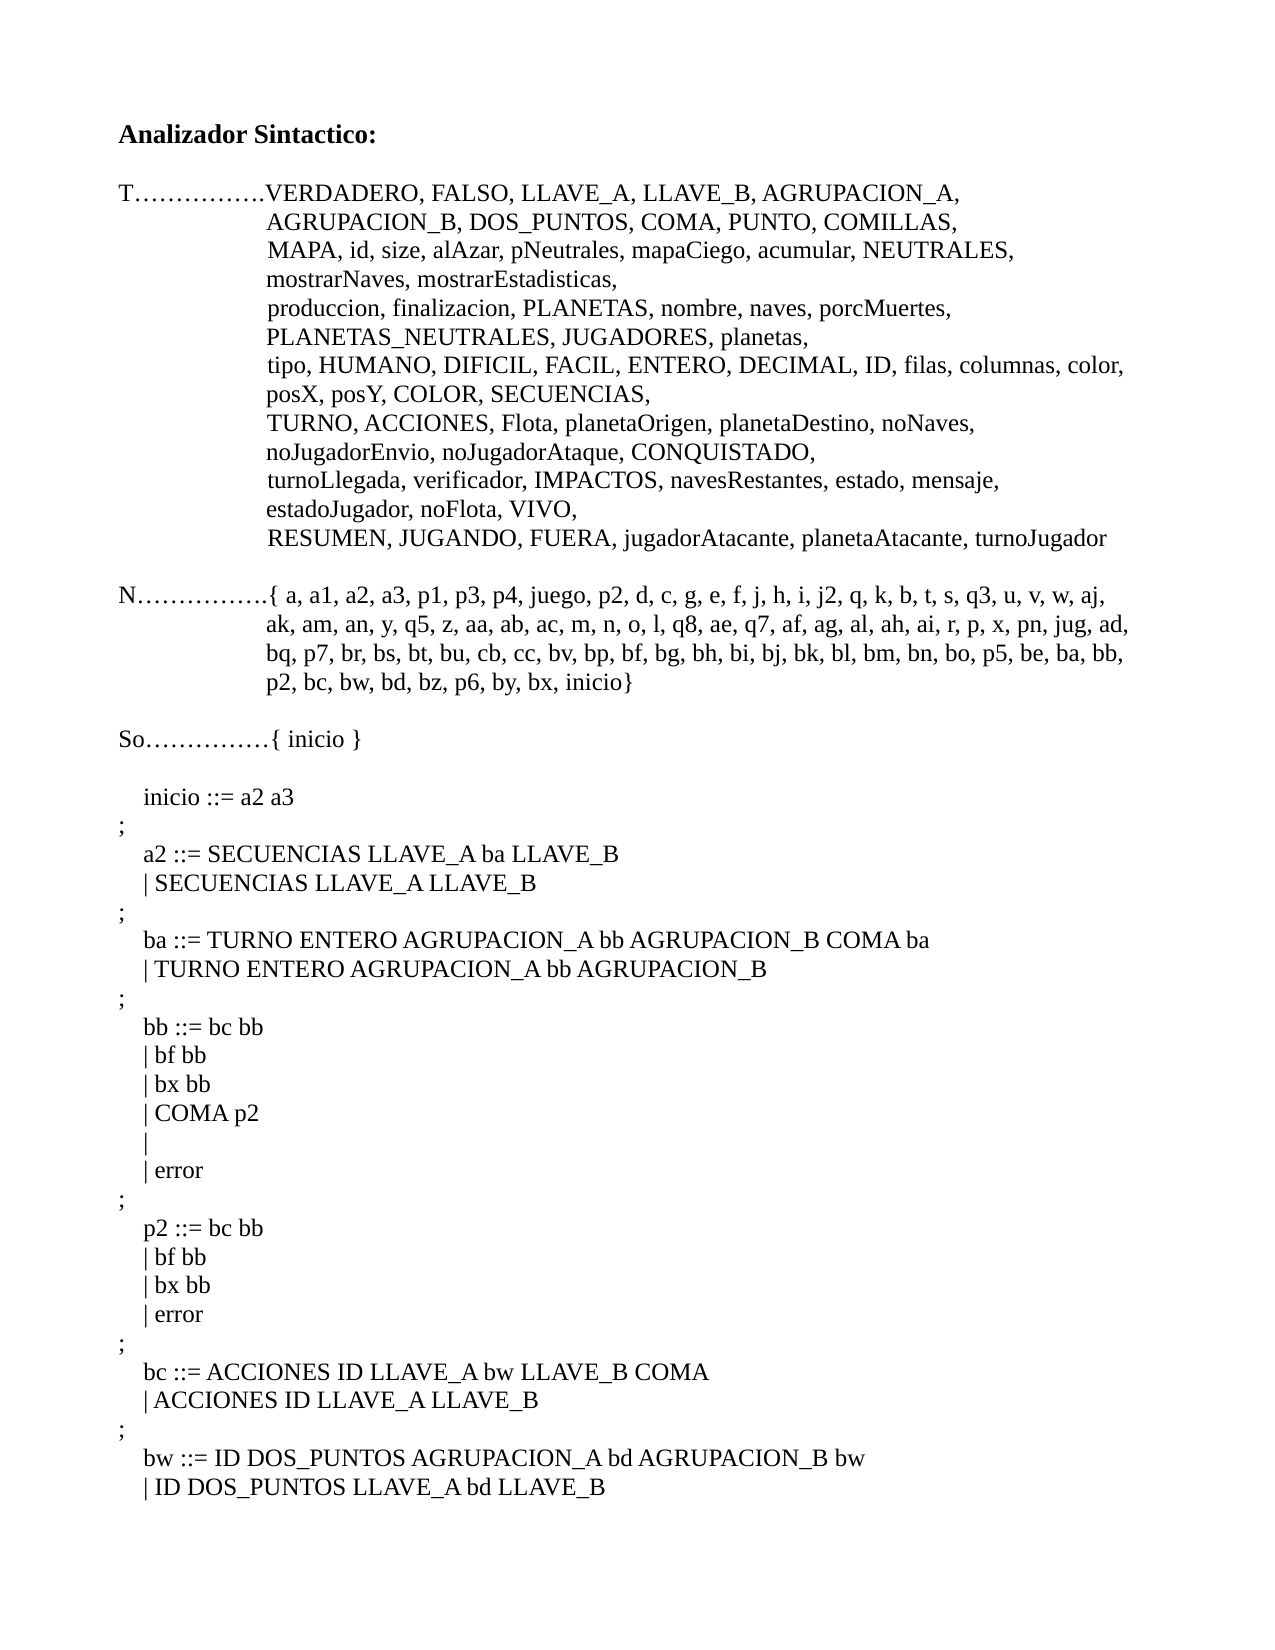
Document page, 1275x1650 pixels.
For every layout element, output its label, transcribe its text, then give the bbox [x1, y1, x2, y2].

text ba ::= TURNO ENTERO AGRUPACION_A bb AGRUPACION_B COMA ba [118, 926, 1157, 954]
text bc ::= ACCIONES ID LLAVE_A bw LLAVE_B COMA [118, 1357, 1157, 1386]
text tipo, HUMANO, DIFICIL, FACIL, ENTERO, DECIMAL, ID, filas, columnas, color, posX, posY, COLOR, SECUENCIAS, [118, 351, 1157, 408]
text | bf bb [118, 1242, 1157, 1271]
text bq, p7, br, bs, bt, bu, cb, cc, bv, bp, bf, bg, bh, bi, bj, bk, bl, bm, bn, bo, p5, be, ba, bb, p2, bc, bw, bd, bz, p6, by, bx, inicio} [118, 638, 1157, 696]
text Analizador Sintactico: [118, 118, 1157, 149]
text turnoLlegada, verificador, IMPACTOS, navesRestantes, estado, mensaje, estadoJugador, noFlota, VIVO, [118, 466, 1157, 523]
text TURNO, ACCIONES, Flota, planetaOrigen, planetaDestino, noNaves, noJugadorEnvio, noJugadorAtaque, CONQUISTADO, [118, 408, 1157, 466]
text T…………….VERDADERO, FALSO, LLAVE_A, LLAVE_B, AGRUPACION_A, AGRUPACION_B, DOS_PUNTOS, COMA, PUNTO, COMILLAS, [118, 178, 1157, 236]
text | ACCIONES ID LLAVE_A LLAVE_B [118, 1386, 1157, 1414]
text ; [118, 983, 1157, 1012]
text | bx bb [118, 1271, 1157, 1299]
text bw ::= ID DOS_PUNTOS AGRUPACION_A bd AGRUPACION_B bw [118, 1443, 1157, 1472]
text MAPA, id, size, alAzar, pNeutrales, mapaCiego, acumular, NEUTRALES, mostrarNaves, mostrarEstadisticas, [118, 236, 1157, 293]
text bb ::= bc bb [118, 1012, 1157, 1041]
text So……………{ inicio } [118, 724, 1157, 753]
text | error [118, 1156, 1157, 1184]
text ; [118, 1328, 1157, 1357]
text | bx bb [118, 1069, 1157, 1098]
text | SECUENCIAS LLAVE_A LLAVE_B [118, 868, 1157, 897]
text | COMA p2 [118, 1098, 1157, 1127]
text | [118, 1127, 1157, 1156]
text | bf bb [118, 1041, 1157, 1069]
text ; [118, 1184, 1157, 1213]
text produccion, finalizacion, PLANETAS, nombre, naves, porcMuertes, PLANETAS_NEUTRALES, JUGADORES, planetas, [118, 293, 1157, 351]
text ; [118, 811, 1157, 839]
text inicio ::= a2 a3 [118, 782, 1157, 811]
text ; [118, 1414, 1157, 1443]
text p2 ::= bc bb [118, 1213, 1157, 1242]
text RESUMEN, JUGANDO, FUERA, jugadorAtacante, planetaAtacante, turnoJugador [118, 523, 1157, 552]
text ; [118, 897, 1157, 926]
text a2 ::= SECUENCIAS LLAVE_A ba LLAVE_B [118, 839, 1157, 868]
text N…………….{ a, a1, a2, a3, p1, p3, p4, juego, p2, d, c, g, e, f, j, h, i, j2, q, k, b, t, s, q3, u, v, w, aj, ak, am, an, y, q5, z, aa, ab, ac, m, n, o, l, q8, ae, q7, af, ag, al, ah, ai, r, p, x, pn, jug, ad, [118, 581, 1157, 638]
text | error [118, 1299, 1157, 1328]
text | ID DOS_PUNTOS LLAVE_A bd LLAVE_B [118, 1472, 1157, 1501]
text | TURNO ENTERO AGRUPACION_A bb AGRUPACION_B [118, 954, 1157, 983]
